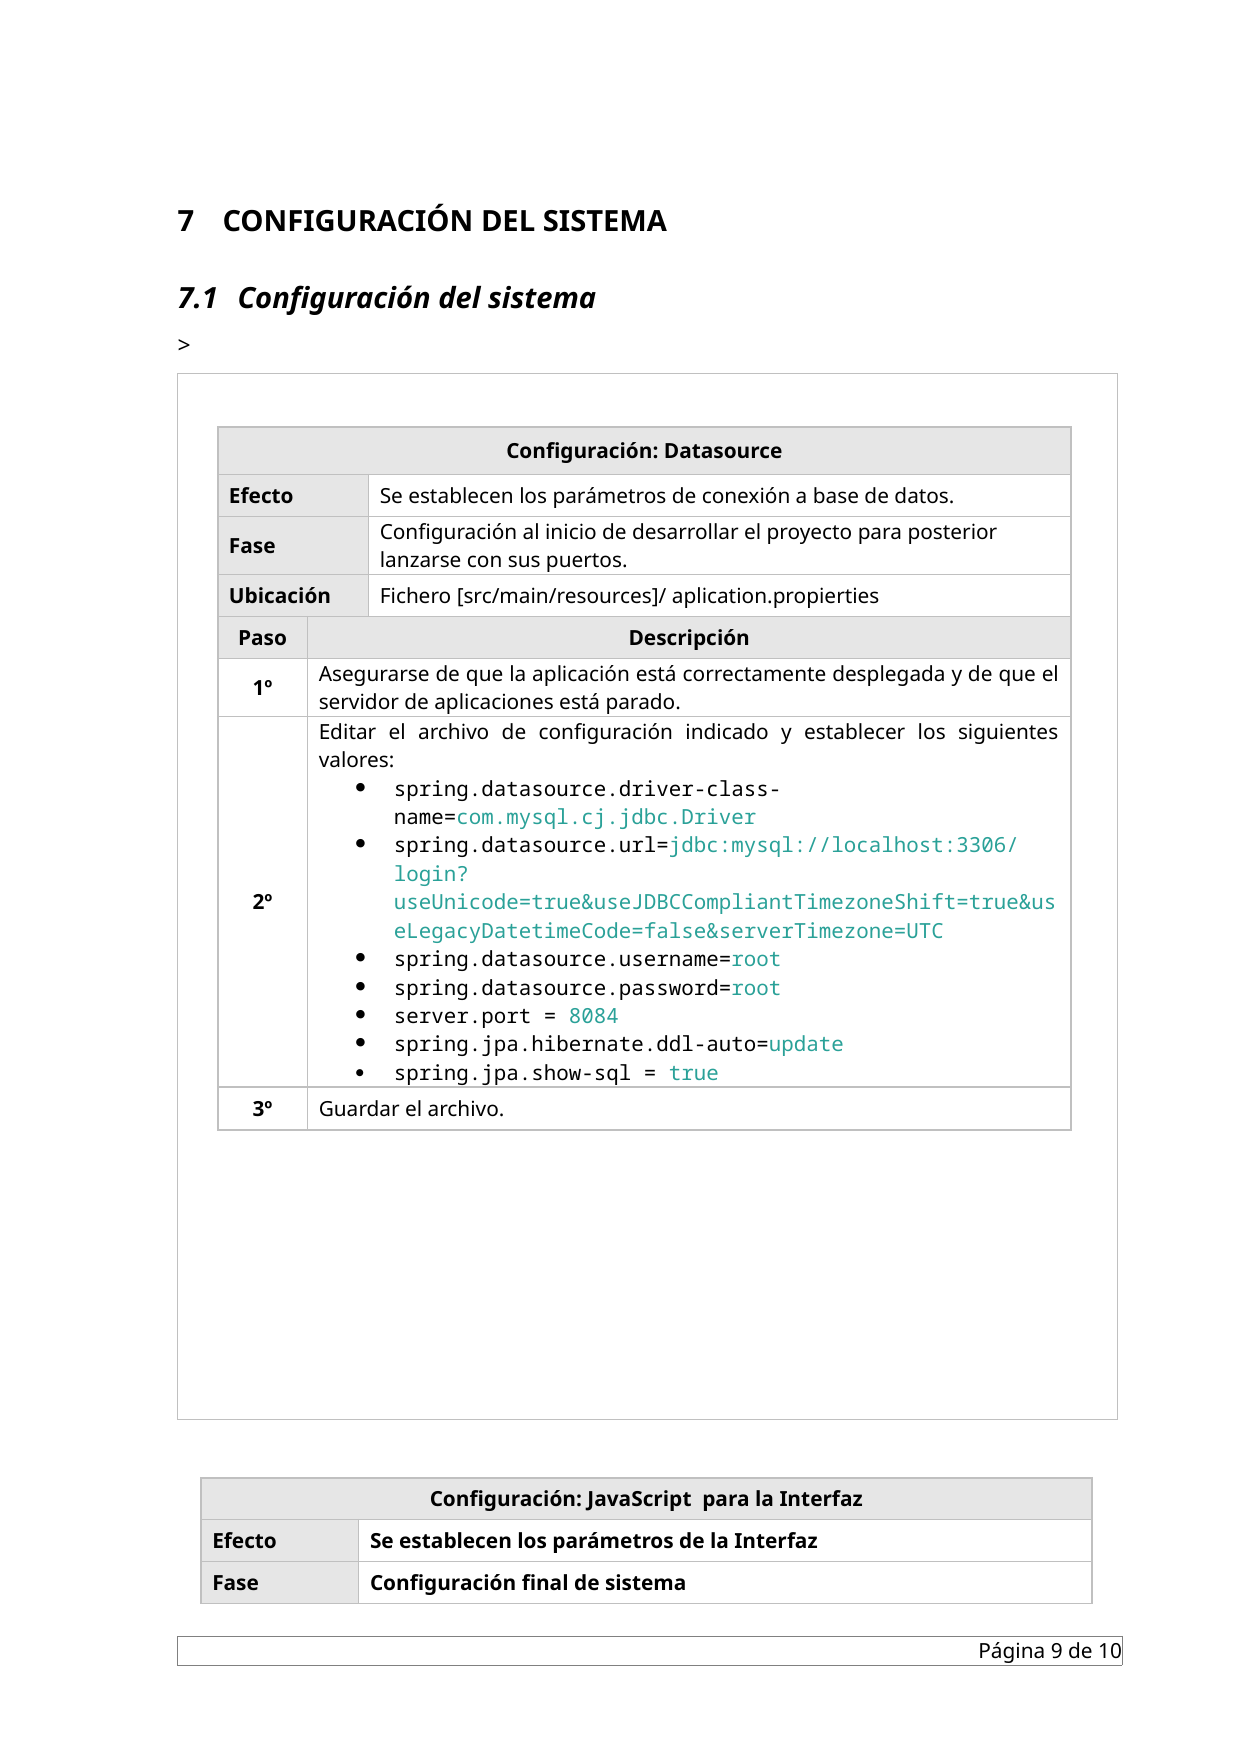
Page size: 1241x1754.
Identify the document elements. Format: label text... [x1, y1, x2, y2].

table_cell Descripción [308, 617, 1070, 658]
table_cell Se establecen los parámetros de conexión a base de datos. [369, 475, 1070, 516]
table_header Configuración: Datasource [219, 428, 1070, 474]
subtitle CONFIGURACIÓN DEL SISTEMA [177, 200, 1122, 240]
table_cell Ubicación [219, 575, 368, 616]
table_cell Configuración final de sistema [359, 1562, 1091, 1603]
table_cell Guardar el archivo. [308, 1088, 1070, 1128]
table_cell Fichero [src/main/resources]/ aplication.propierties [369, 575, 1070, 616]
table_cell 3º [219, 1088, 307, 1128]
subtitle Configuración del sistema [177, 277, 1122, 317]
table_cell Paso [219, 617, 307, 658]
table_cell Fase [202, 1562, 358, 1603]
table_cell Asegurarse de que la aplicación está correctamente desplegada y de que el servidor de aplicaciones está parado. [308, 659, 1070, 716]
table_cell Se establecen los parámetros de la Interfaz [359, 1520, 1091, 1561]
table_cell Editar el archivo de configuración indicado y establecer los siguientes valores: spring.datasource.driver-class-name=com.mysql.cj.jdbc.Driver spring.datasource.url=jdbc:mysql://localhost:3306/login?useUnicode=true&useJDBCCompliantTimezoneShift=true&useLegacyDatetimeCode=false&serverTimezone=UTC spring.datasource.username=root spring.datasource.password=root server.port = 8084 spring.jpa.hibernate.ddl-auto=update spring.jpa.show-sql = true [308, 717, 1070, 1086]
table_cell Efecto [202, 1520, 358, 1561]
table_header Configuración: JavaScript para la Interfaz [202, 1479, 1091, 1519]
table_cell Fase [219, 517, 368, 574]
table_cell 2º [219, 717, 307, 1086]
table_cell Efecto [219, 475, 368, 516]
text > [177, 329, 1122, 361]
table_cell Configuración al inicio de desarrollar el proyecto para posterior lanzarse con sus puertos. [369, 517, 1070, 574]
table_cell 1º [219, 659, 307, 716]
